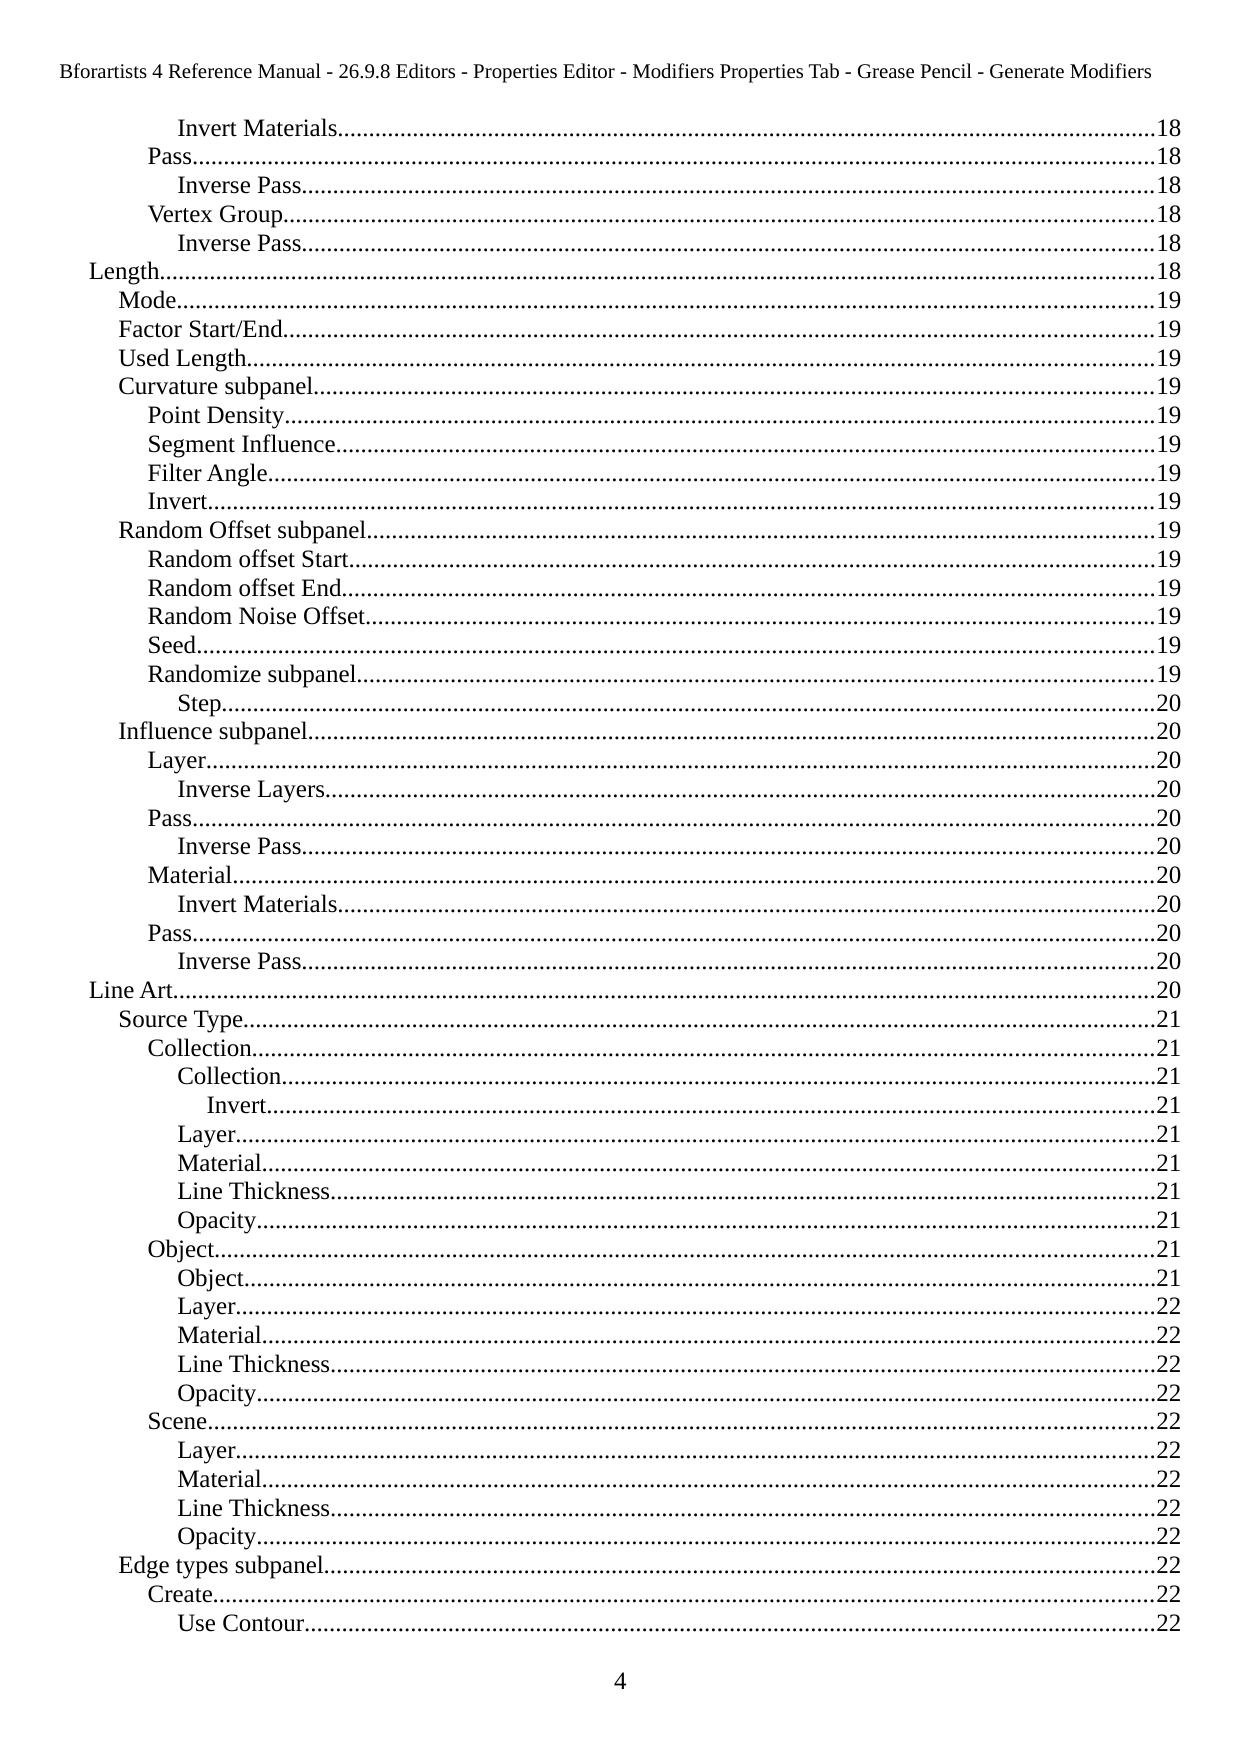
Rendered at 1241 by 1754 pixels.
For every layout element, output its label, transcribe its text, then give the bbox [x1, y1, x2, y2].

text Layer 22 [177, 1291, 1181, 1320]
text Factor Start/End 19 [118, 314, 1181, 343]
text Invert 19 [147, 486, 1181, 515]
text Length 18 [88, 256, 1181, 285]
text Object 21 [147, 1234, 1181, 1263]
text Random offset End 19 [147, 573, 1181, 601]
text Line Thickness 21 [177, 1176, 1181, 1205]
text Opacity 21 [177, 1205, 1181, 1234]
text Create 22 [147, 1579, 1181, 1608]
text Inverse Pass 18 [177, 170, 1181, 199]
text Used Length 19 [118, 343, 1181, 371]
text Random Noise Offset 19 [147, 601, 1181, 630]
text Inverse Pass 20 [177, 831, 1181, 860]
text Opacity 22 [177, 1378, 1181, 1406]
text Seed 19 [147, 630, 1181, 659]
text Source Type 21 [118, 1004, 1181, 1033]
text Randomize subpanel 19 [147, 659, 1181, 688]
text Material 22 [177, 1320, 1181, 1349]
text Influence subpanel 20 [118, 716, 1181, 745]
text Random Offset subpanel 19 [118, 515, 1181, 544]
text Inverse Pass 18 [177, 228, 1181, 256]
text Inverse Layers 20 [177, 774, 1181, 803]
text Inverse Pass 20 [177, 946, 1181, 975]
text Layer 21 [177, 1119, 1181, 1148]
text Line Thickness 22 [177, 1349, 1181, 1378]
text Edge types subpanel 22 [118, 1550, 1181, 1579]
text Invert Materials 18 [177, 113, 1181, 141]
text Vertex Group 18 [147, 199, 1181, 228]
text Point Density 19 [147, 400, 1181, 429]
text Curvature subpanel 19 [118, 371, 1181, 400]
text Use Contour 22 [177, 1608, 1181, 1636]
text Pass 20 [147, 918, 1181, 946]
text Random offset Start 19 [147, 544, 1181, 573]
text Filter Angle 19 [147, 458, 1181, 486]
text Line Art 20 [88, 975, 1181, 1004]
text Material 22 [177, 1464, 1181, 1493]
text Collection 21 [177, 1061, 1181, 1090]
text Step 20 [177, 688, 1181, 716]
text Mode 19 [118, 285, 1181, 314]
text Opacity 22 [177, 1521, 1181, 1550]
text Object 21 [177, 1263, 1181, 1291]
text Collection 21 [147, 1033, 1181, 1061]
text Material 20 [147, 860, 1181, 889]
text Scene 22 [147, 1406, 1181, 1435]
text Pass 18 [147, 141, 1181, 170]
text Layer 20 [147, 745, 1181, 774]
text Segment Influence 19 [147, 429, 1181, 458]
text Invert 21 [206, 1090, 1181, 1119]
text Line Thickness 22 [177, 1493, 1181, 1521]
text Pass 20 [147, 803, 1181, 831]
text Material 21 [177, 1148, 1181, 1176]
text Invert Materials 20 [177, 889, 1181, 918]
text Layer 22 [177, 1435, 1181, 1464]
